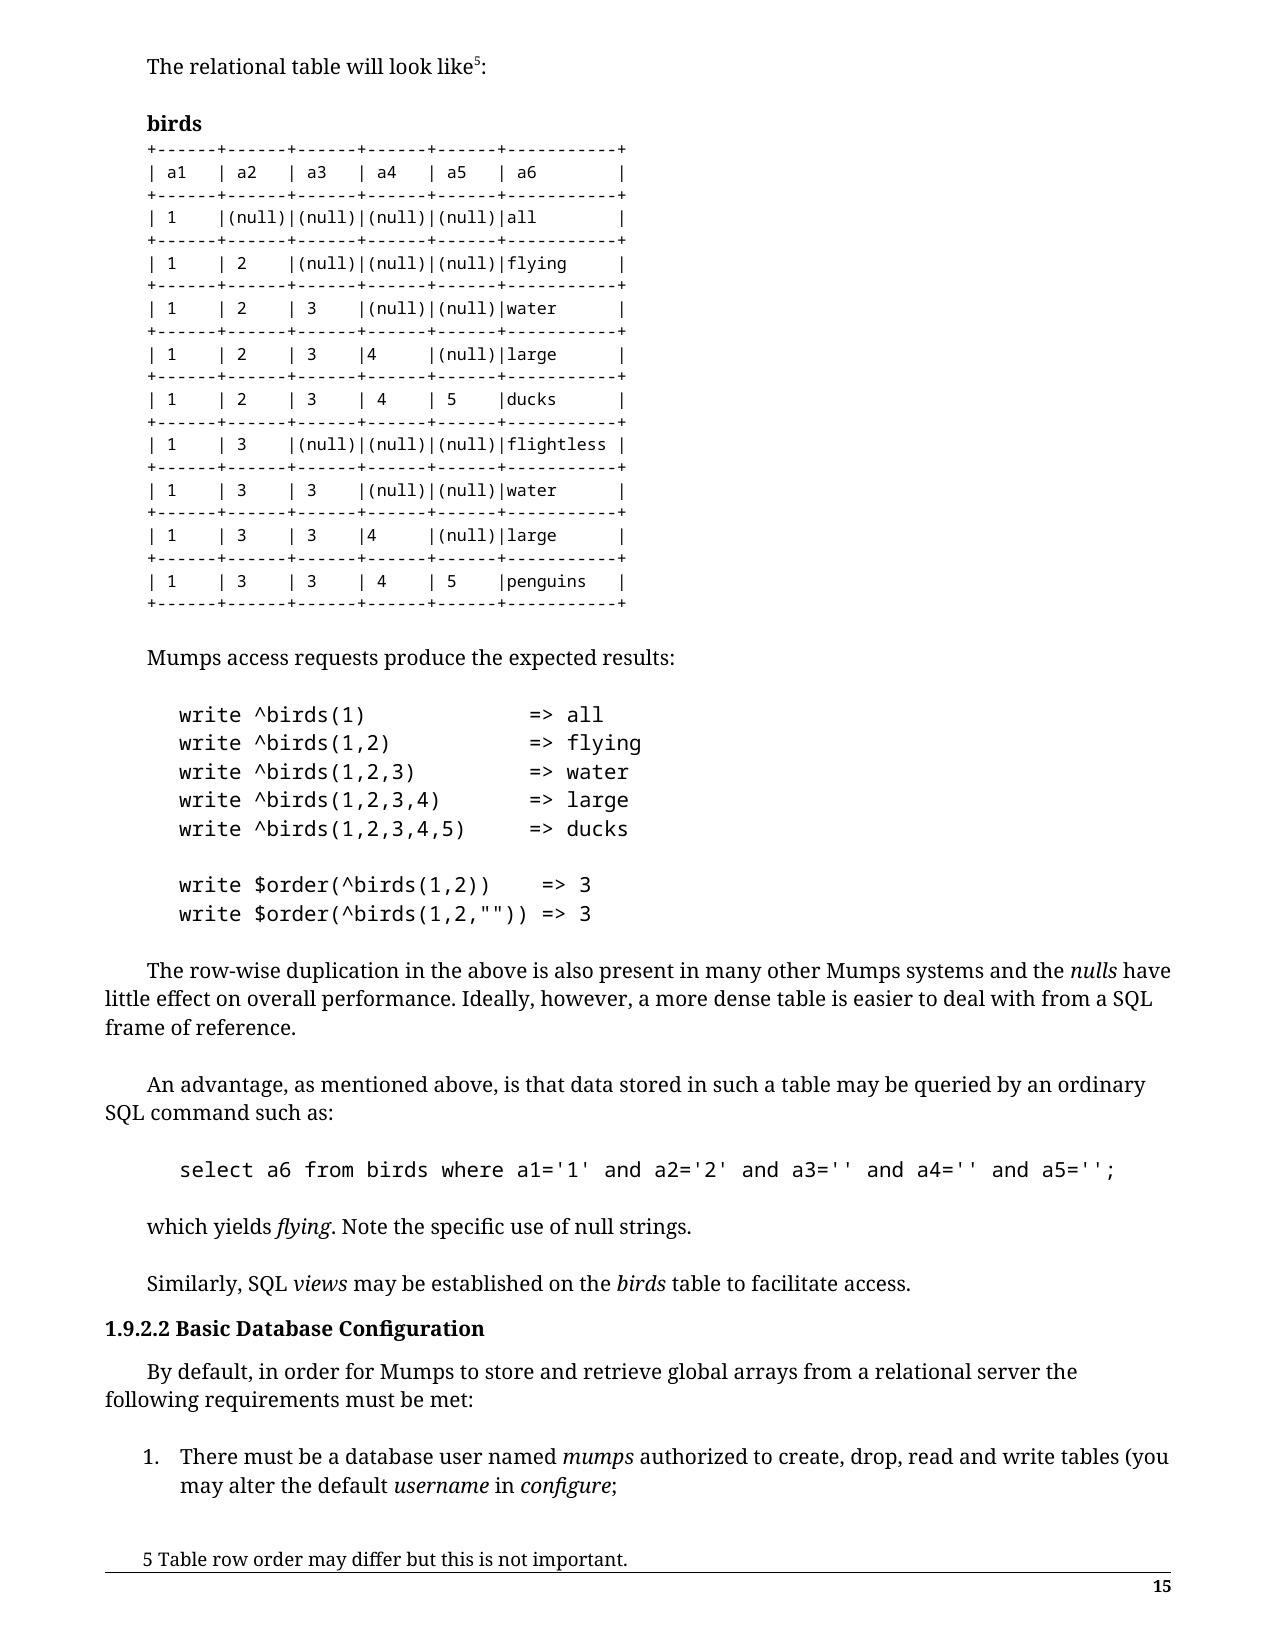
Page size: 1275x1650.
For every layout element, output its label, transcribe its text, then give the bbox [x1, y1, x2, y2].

text The row-wise duplication in the above is also present in many other Mumps systems and the nulls have little effect on overall performance. Ideally, however, a more dense table is easier to deal with from a SQL frame of reference. [105, 956, 1171, 1041]
text write $order(^birds(1,2)) => 3 [105, 871, 1186, 899]
text Table row order may differ but this is not important. [105, 1546, 1171, 1572]
text An advantage, as mentioned above, is that data stored in such a table may be queried by an ordinary SQL command such as: [105, 1070, 1171, 1127]
text +------+------+------+------+------+-----------+ [105, 501, 1171, 524]
text write ^birds(1,2,3,4) => large [105, 785, 1186, 814]
text | 1 | 2 | 3 | 4 | 5 |ducks | [105, 388, 1171, 410]
text which yields flying. Note the specific use of null strings. [105, 1212, 1171, 1240]
text The relational table will look like: [105, 52, 1171, 81]
text +------+------+------+------+------+-----------+ [105, 456, 1171, 478]
text | 1 | 3 | 3 |4 |(null)|large | [105, 524, 1171, 547]
text +------+------+------+------+------+-----------+ [105, 319, 1171, 342]
text | 1 | 3 | 3 |(null)|(null)|water | [105, 478, 1171, 501]
text write ^birds(1) => all [105, 700, 1186, 728]
text write ^birds(1,2) => flying [105, 728, 1186, 757]
text select a6 from birds where a1='1' and a2='2' and a3='' and a4='' and a5=''; [105, 1155, 1171, 1183]
text | 1 |(null)|(null)|(null)|(null)|all | [105, 206, 1171, 229]
text +------+------+------+------+------+-----------+ [105, 410, 1171, 433]
text | 1 | 2 | 3 |4 |(null)|large | [105, 342, 1171, 365]
text +------+------+------+------+------+-----------+ [105, 547, 1171, 569]
text | 1 | 2 | 3 |(null)|(null)|water | [105, 297, 1171, 319]
subtitle Basic Database Configuration [105, 1314, 1186, 1342]
text +------+------+------+------+------+-----------+ [105, 592, 1171, 615]
text Similarly, SQL views may be established on the birds table to facilitate access. [105, 1269, 1171, 1297]
text +------+------+------+------+------+-----------+ [105, 183, 1171, 206]
text +------+------+------+------+------+-----------+ [105, 274, 1171, 297]
text Mumps access requests produce the expected results: [105, 643, 1171, 672]
text +------+------+------+------+------+-----------+ [105, 138, 1171, 161]
text birds [105, 109, 1171, 138]
text +------+------+------+------+------+-----------+ [105, 229, 1171, 251]
text By default, in order for Mumps to store and retrieve global arrays from a relational server the following requirements must be met: [105, 1357, 1171, 1414]
text | 1 | 3 | 3 | 4 | 5 |penguins | [105, 569, 1171, 592]
text | a1 | a2 | a3 | a4 | a5 | a6 | [105, 161, 1171, 183]
text | 1 | 2 |(null)|(null)|(null)|flying | [105, 251, 1171, 274]
text write ^birds(1,2,3) => water [105, 757, 1186, 785]
text write ^birds(1,2,3,4,5) => ducks [105, 814, 1186, 842]
text write $order(^birds(1,2,"")) => 3 [105, 899, 1186, 927]
text | 1 | 3 |(null)|(null)|(null)|flightless | [105, 433, 1171, 456]
list There must be a database user named mumps authorized to create, drop, read and write tables (you may alter the default username in configure; [142, 1442, 1186, 1528]
text +------+------+------+------+------+-----------+ [105, 365, 1171, 388]
